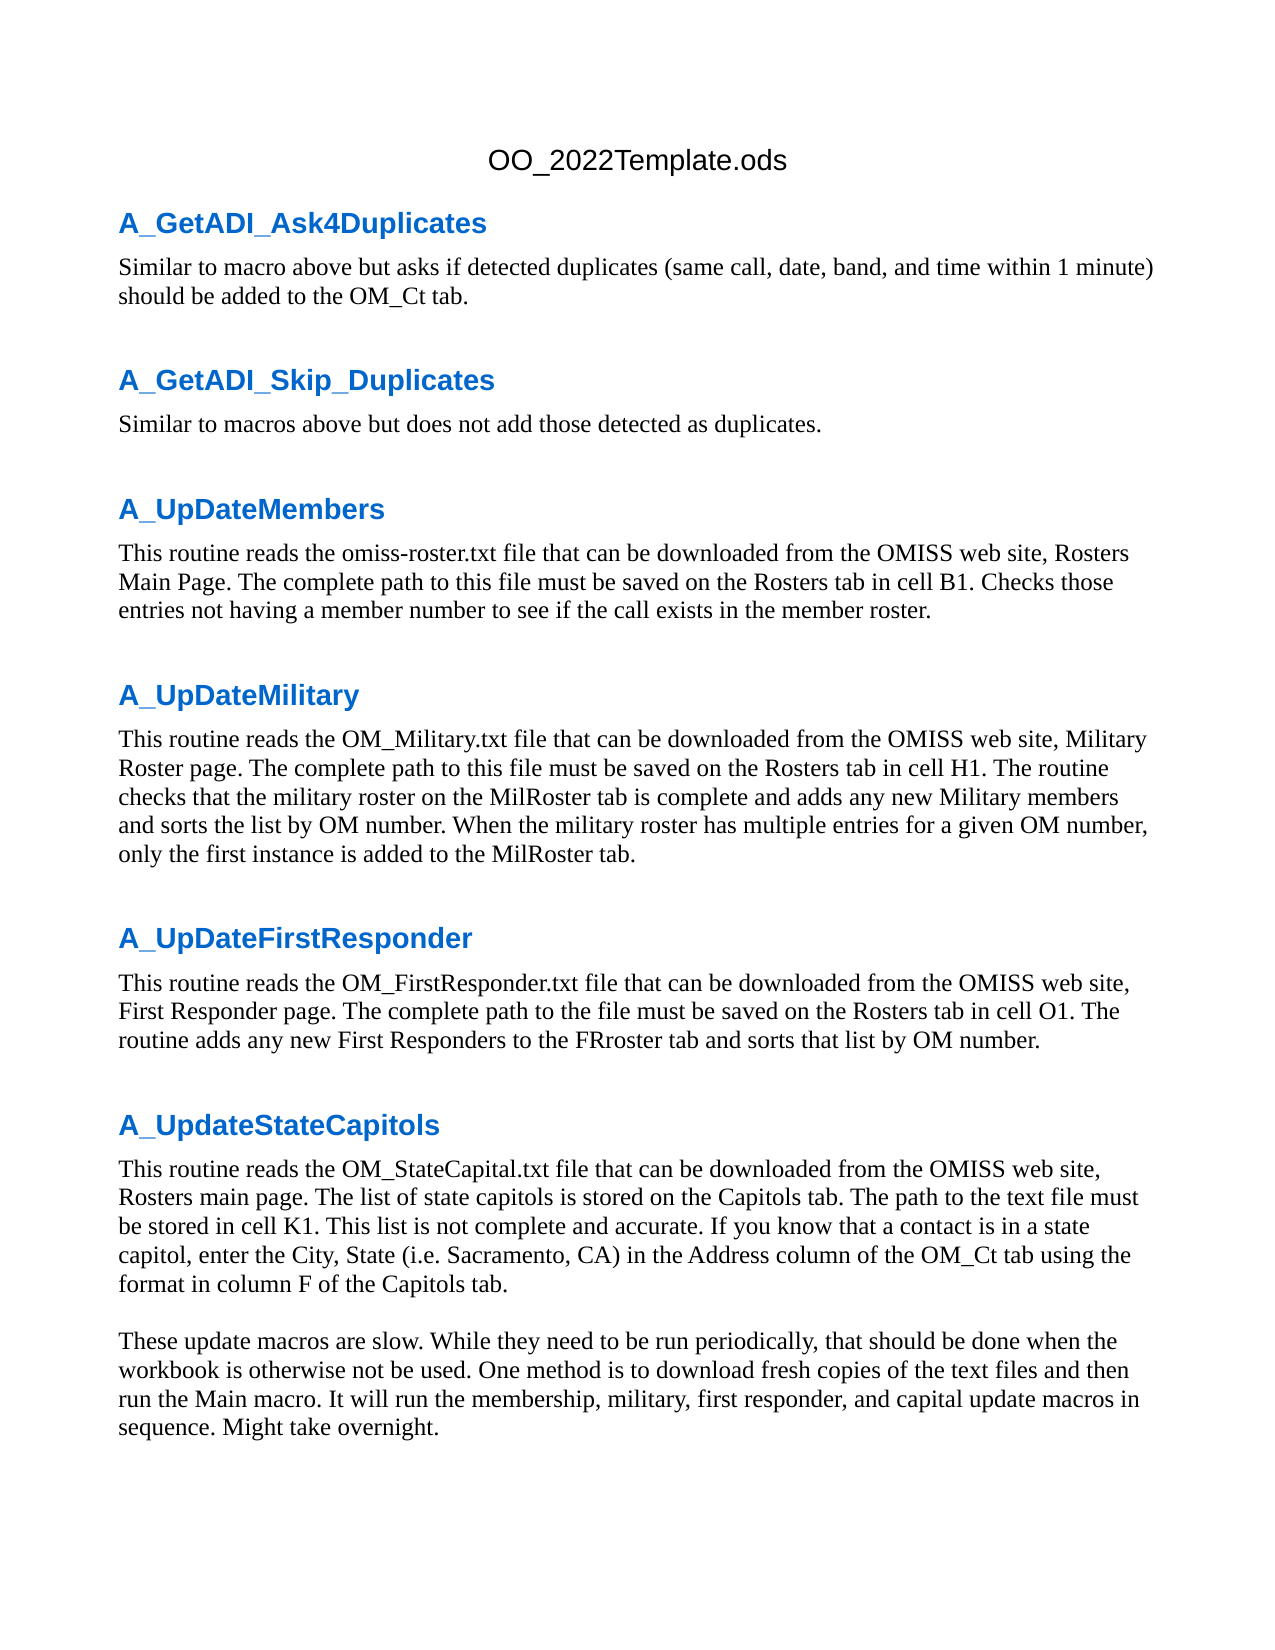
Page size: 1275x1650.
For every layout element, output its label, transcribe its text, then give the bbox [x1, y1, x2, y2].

subtitle A_UpDateMembers [118, 492, 1157, 526]
text Similar to macros above but does not add those detected as duplicates. [118, 409, 1157, 438]
text This routine reads the OM_FirstResponder.txt file that can be downloaded from the OMISS web site, First Responder page. The complete path to the file must be saved on the Rosters tab in cell O1. The routine adds any new First Responders to the FRroster tab and sorts that list by OM number. [118, 968, 1157, 1054]
subtitle A_GetADI_Skip_Duplicates [118, 363, 1157, 397]
subtitle A_UpdateStateCapitols [118, 1108, 1157, 1141]
text This routine reads the omiss-roster.txt file that can be downloaded from the OMISS web site, Rosters Main Page. The complete path to this file must be saved on the Rosters tab in cell B1. Checks those entries not having a member number to see if the call exists in the member roster. [118, 538, 1157, 624]
text These update macros are slow. While they need to be run periodically, that should be done when the workbook is otherwise not be used. One method is to download fresh copies of the text files and then run the Main macro. It will run the membership, military, first responder, and capital update macros in sequence. Might take overnight. [118, 1326, 1157, 1441]
text Similar to macro above but asks if detected duplicates (same call, date, band, and time within 1 minute) should be added to the OM_Ct tab. [118, 252, 1157, 310]
subtitle A_UpDateMilitary [118, 678, 1157, 712]
text This routine reads the OM_Military.txt file that can be downloaded from the OMISS web site, Military Roster page. The complete path to this file must be saved on the Rosters tab in cell H1. The routine checks that the military roster on the MilRoster tab is complete and adds any new Military members and sorts the list by OM number. When the military roster has multiple entries for a given OM number, only the first instance is added to the MilRoster tab. [118, 724, 1157, 868]
subtitle A_GetADI_Ask4Duplicates [118, 206, 1157, 240]
text This routine reads the OM_StateCapital.txt file that can be downloaded from the OMISS web site, Rosters main page. The list of state capitols is stored on the Capitols tab. The path to the text file must be stored in cell K1. This list is not complete and accurate. If you know that a contact is in a state capitol, enter the City, State (i.e. Sacramento, CA) in the Address column of the OM_Ct tab using the format in column F of the Capitols tab. [118, 1154, 1157, 1297]
subtitle A_UpDateFirstResponder [118, 922, 1157, 955]
